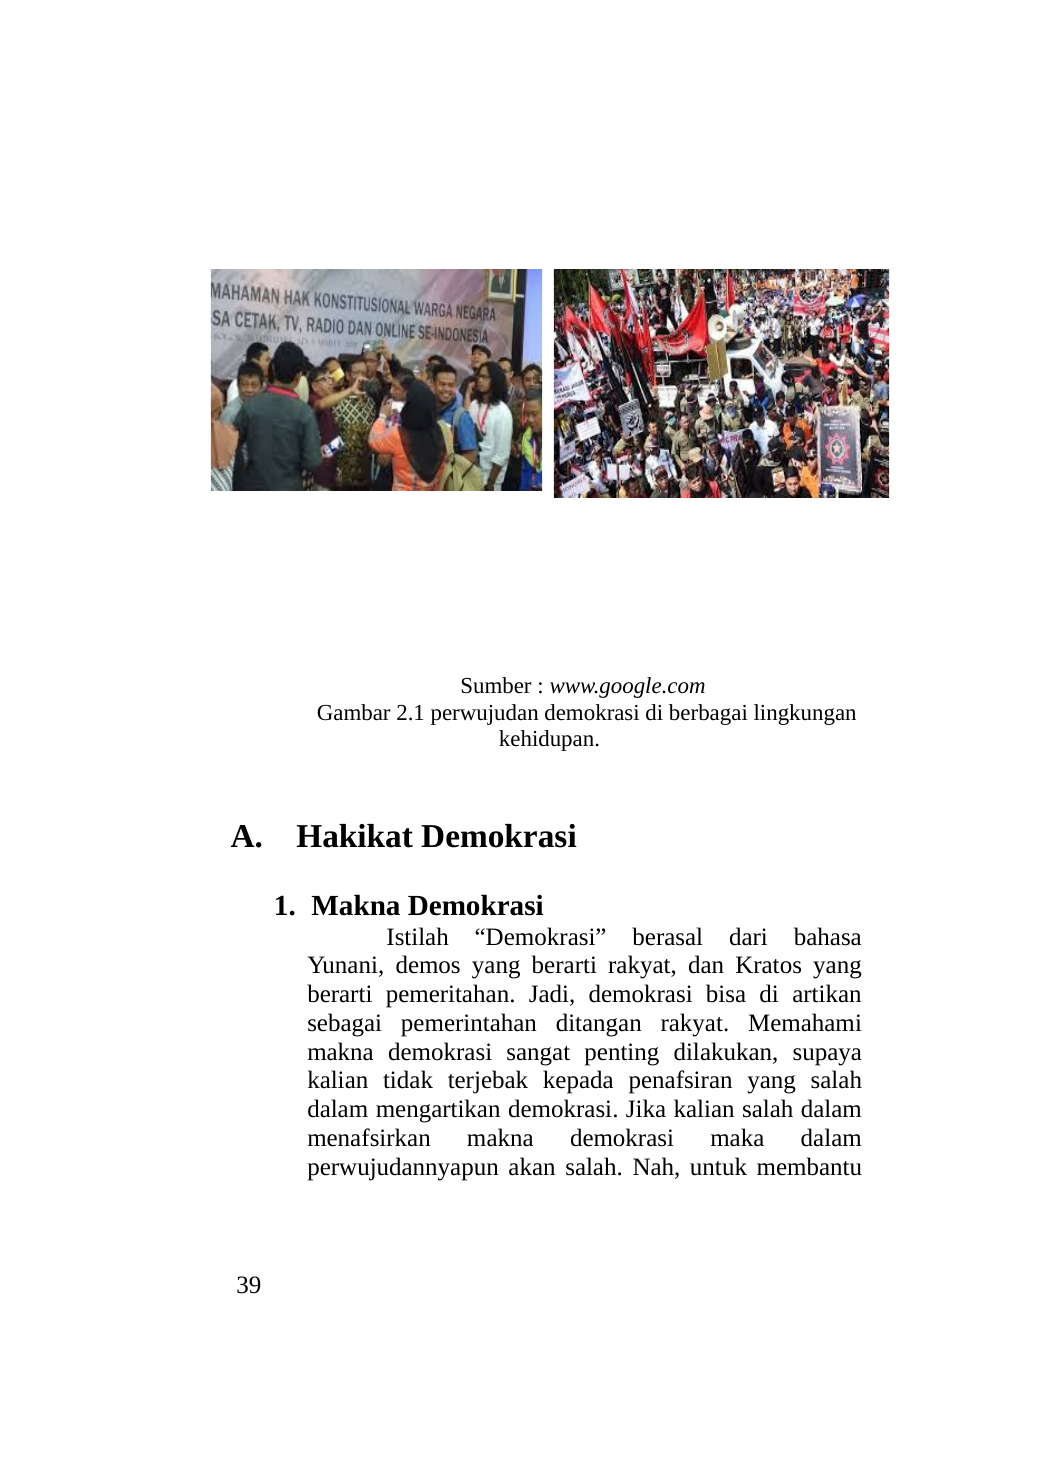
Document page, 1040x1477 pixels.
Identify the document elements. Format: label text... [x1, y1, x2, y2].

list A. Hakikat Demokrasi [230, 816, 862, 854]
text Gambar 2.1 perwujudan demokrasi di berbagai lingkungan kehidupan. [236, 699, 862, 751]
text Sumber : www.google.com [236, 670, 862, 699]
picture [210, 269, 543, 491]
text Istilah “Demokrasi” berasal dari bahasa Yunani, demos yang berarti rakyat, dan Kratos yang berarti pemeritahan. Jadi, demokrasi bisa di artikan sebagai pemerintahan ditangan rakyat. Memahami makna demokrasi sangat penting dilakukan, supaya kalian tidak terjebak kepada penafsiran yang salah dalam mengartikan demokrasi. Jika kalian salah dalam menafsirkan makna demokrasi maka dalam perwujudannyapun akan salah. Nah, untuk membantu [307, 922, 862, 1180]
picture [553, 269, 890, 498]
table_header [205, 264, 548, 612]
table_header [548, 264, 895, 612]
list Makna Demokrasi [274, 888, 862, 922]
